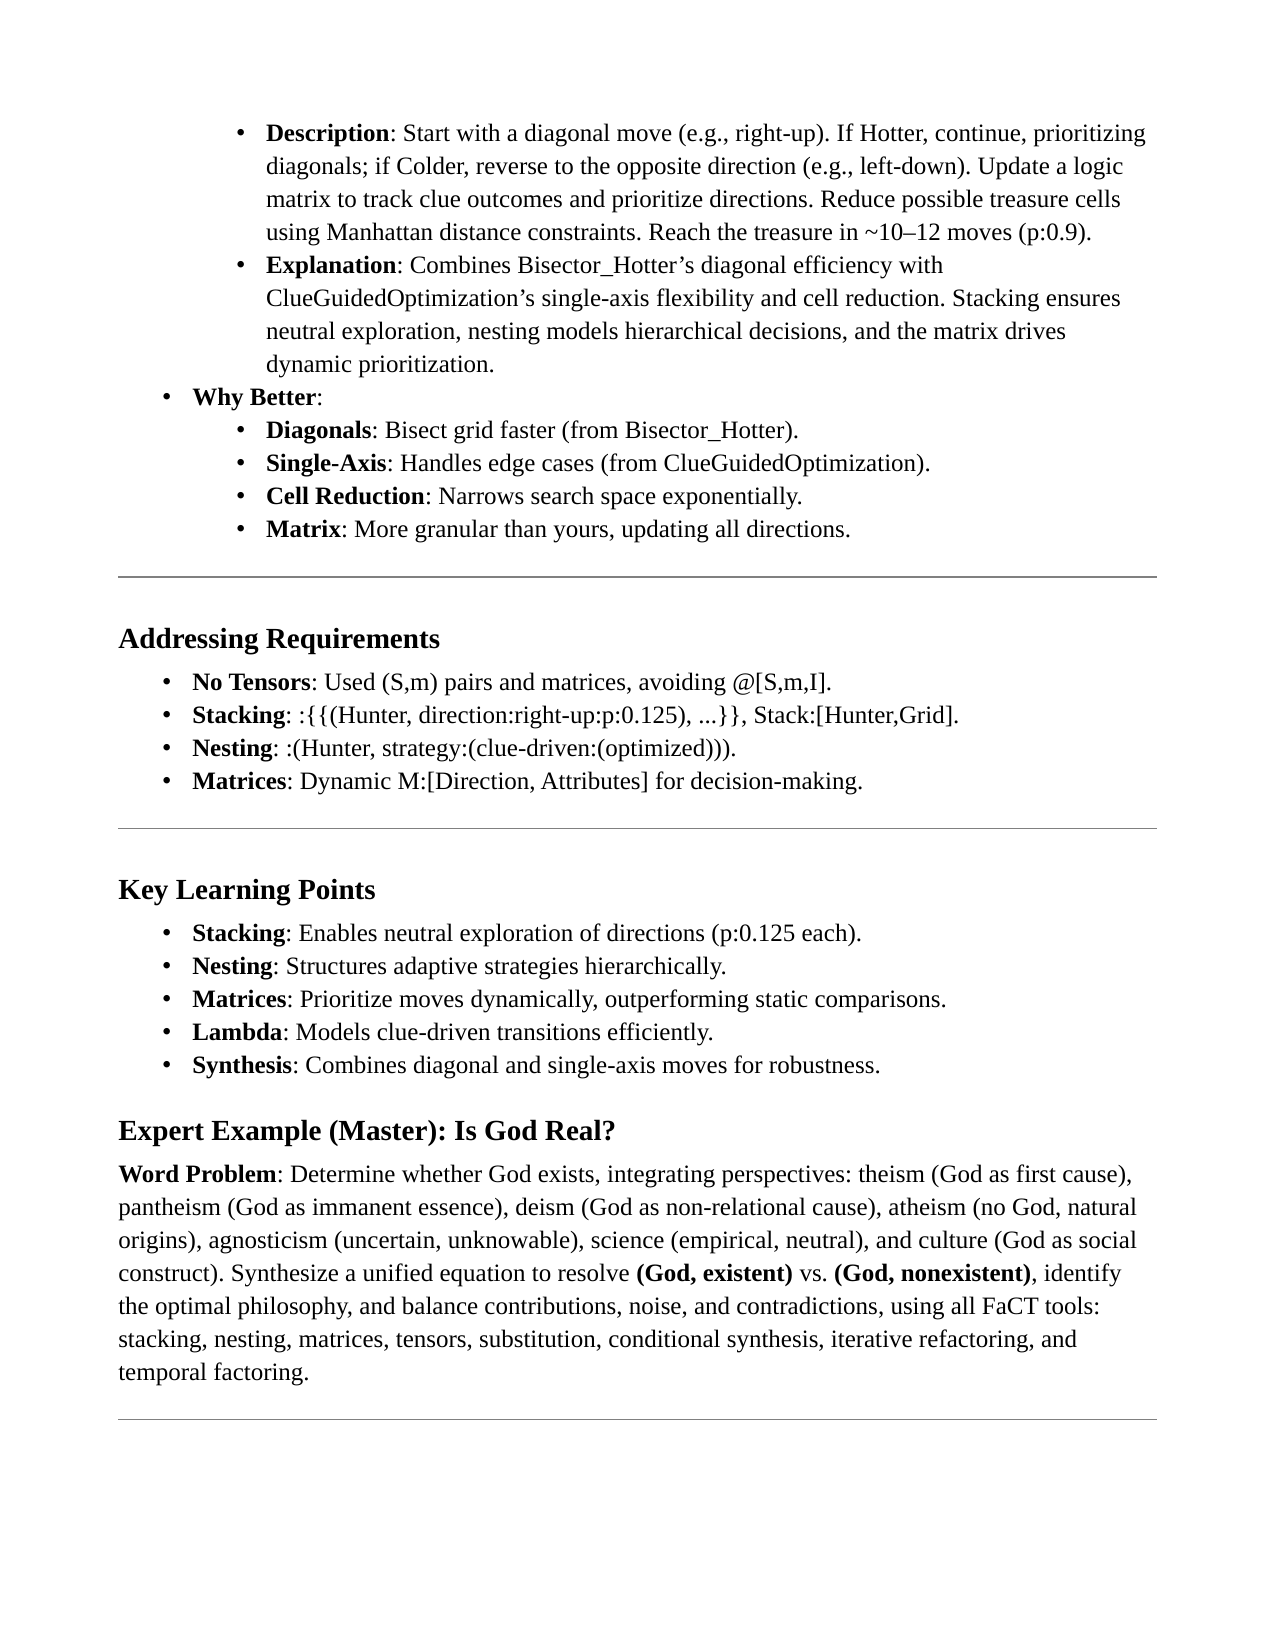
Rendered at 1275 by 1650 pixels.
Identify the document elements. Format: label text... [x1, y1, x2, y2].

list Lambda: Models clue-driven transitions efficiently. [162, 1017, 1157, 1046]
list Synthesis: Combines diagonal and single-axis moves for robustness. [162, 1051, 1157, 1079]
list Single-Axis: Handles edge cases (from ClueGuidedOptimization). [236, 448, 1157, 477]
list Description: Start with a diagonal move (e.g., right-up). If Hotter, continue, prioritizing diagonals; if Colder, reverse to the opposite direction (e.g., left-down). Update a logic matrix to track clue outcomes and prioritize directions. Reduce possible treasure cells using Manhattan distance constraints. Reach the treasure in ~10–12 moves (p:0.9). [236, 118, 1157, 246]
list Matrix: More granular than yours, updating all directions. [236, 514, 1157, 543]
list Cell Reduction: Narrows search space exponentially. [236, 481, 1157, 510]
list Stacking: Enables neutral exploration of directions (p:0.125 each). [162, 918, 1157, 947]
list Matrices: Prioritize moves dynamically, outperforming static comparisons. [162, 984, 1157, 1013]
subtitle Key Learning Points [118, 872, 1157, 906]
list Stacking: :{{(Hunter, direction:right-up:p:0.125), ...}}, Stack:[Hunter,Grid]. [162, 700, 1157, 729]
subtitle Expert Example (Master): Is God Real? [118, 1113, 1157, 1146]
list No Tensors: Used (S,m) pairs and matrices, avoiding @[S,m,I]. [162, 667, 1157, 696]
list Matrices: Dynamic M:[Direction, Attributes] for decision-making. [162, 766, 1157, 795]
list Nesting: Structures adaptive strategies hierarchically. [162, 951, 1157, 980]
subtitle Addressing Requirements [118, 621, 1157, 654]
list Why Better: [162, 382, 1157, 411]
list Nesting: :(Hunter, strategy:(clue-driven:(optimized))). [162, 733, 1157, 762]
list Diagonals: Bisect grid faster (from Bisector_Hotter). [236, 415, 1157, 444]
text Word Problem: Determine whether God exists, integrating perspectives: theism (God as first cause), pantheism (God as immanent essence), deism (God as non-relational cause), atheism (no God, natural origins), agnosticism (uncertain, unknowable), science (empirical, neutral), and culture (God as social construct). Synthesize a unified equation to resolve (God, existent) vs. (God, nonexistent), identify the optimal philosophy, and balance contributions, noise, and contradictions, using all FaCT tools: stacking, nesting, matrices, tensors, substitution, conditional synthesis, iterative refactoring, and temporal factoring. [118, 1159, 1157, 1386]
list Explanation: Combines Bisector_Hotter’s diagonal efficiency with ClueGuidedOptimization’s single-axis flexibility and cell reduction. Stacking ensures neutral exploration, nesting models hierarchical decisions, and the matrix drives dynamic prioritization. [236, 250, 1157, 378]
